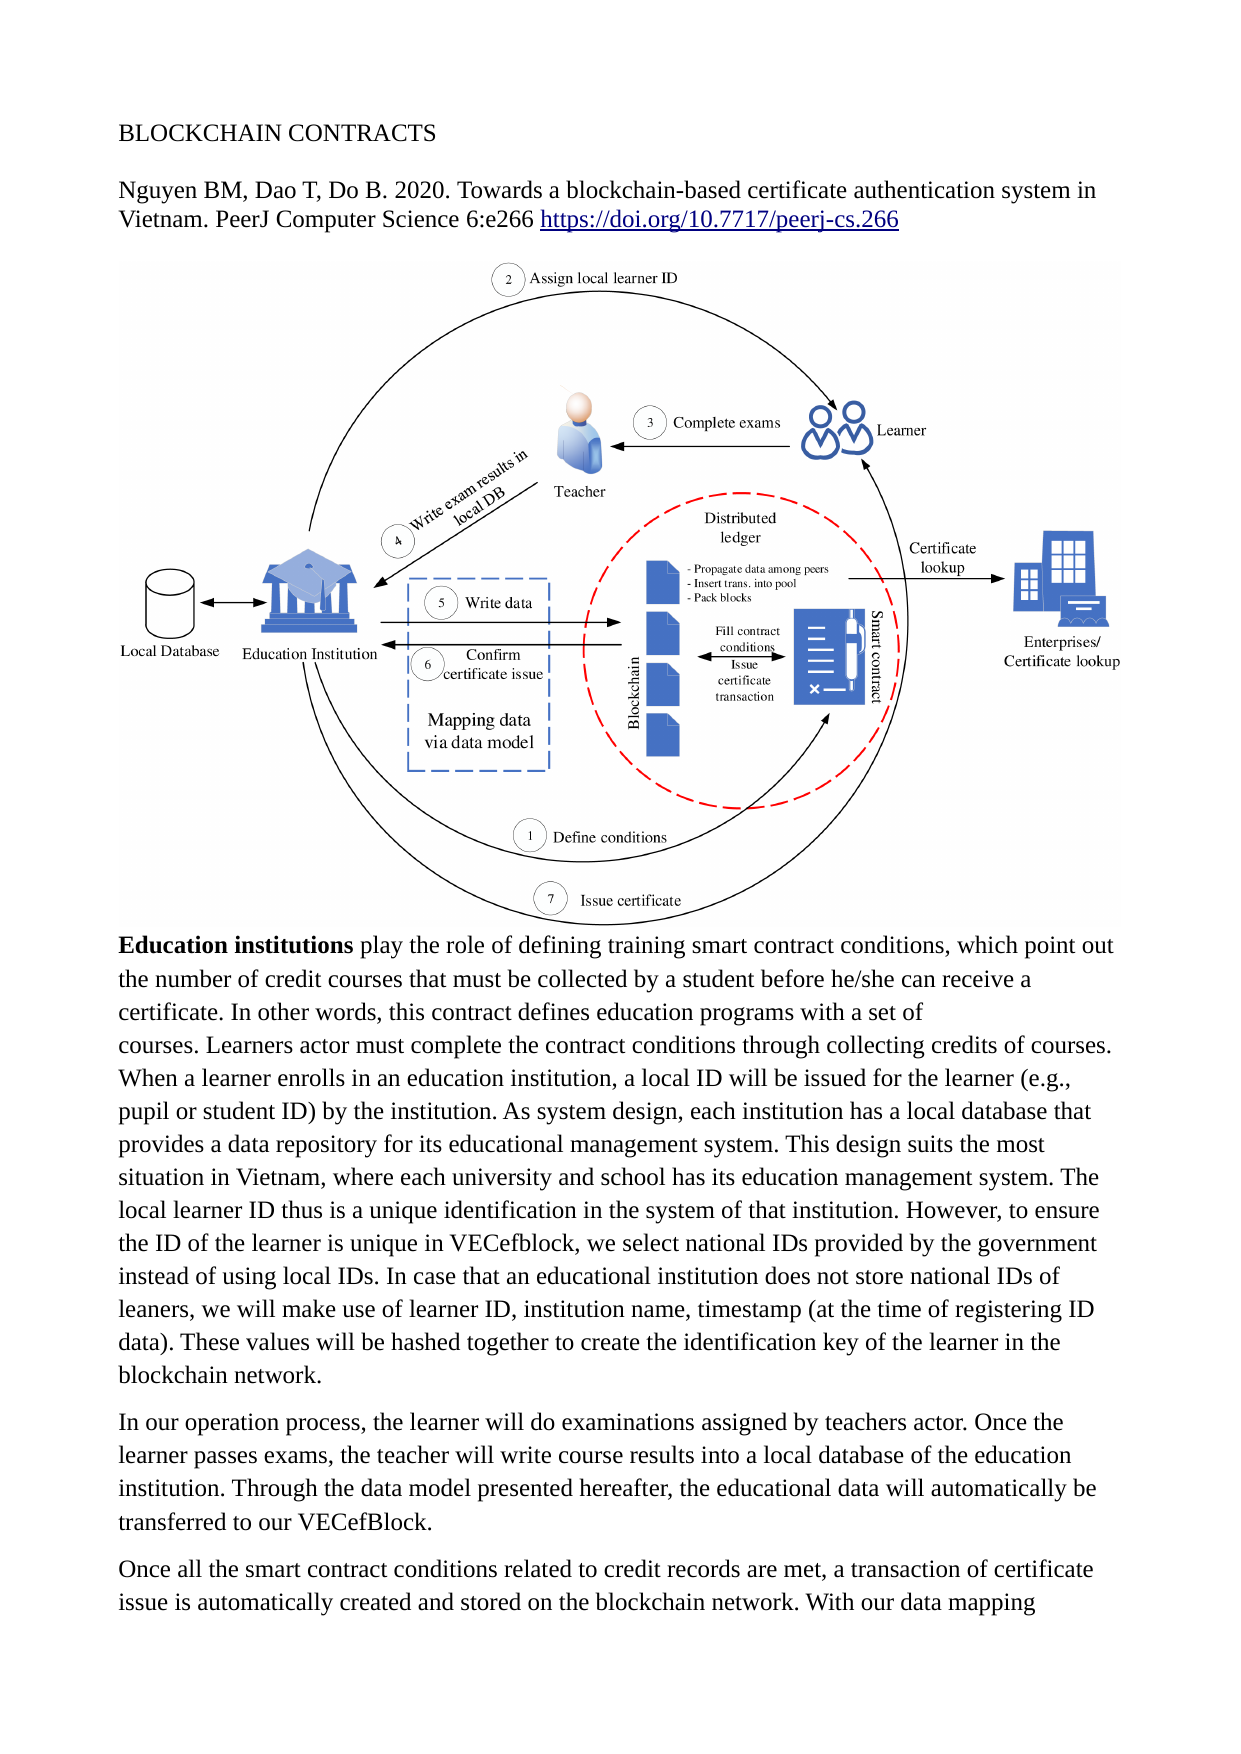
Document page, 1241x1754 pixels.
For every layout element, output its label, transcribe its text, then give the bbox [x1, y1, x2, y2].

text Education institutions play the role of defining training smart contract conditions, which point out the number of credit courses that must be collected by a student before he/she can receive a certificate. In other words, this contract defines education programs with a set of courses. Learners actor must complete the contract conditions through collecting credits of courses. When a learner enrolls in an education institution, a local ID will be issued for the learner (e.g., pupil or student ID) by the institution. As system design, each institution has a local database that provides a data repository for its educational management system. This design suits the most situation in Vietnam, where each university and school has its education management system. The local learner ID thus is a unique identification in the system of that institution. However, to ensure the ID of the learner is unique in VECefblock, we select national IDs provided by the government instead of using local IDs. In case that an educational institution does not store national IDs of leaners, we will make use of learner ID, institution name, timestamp (at the time of registering ID data). These values will be hashed together to create the identification key of the learner in the blockchain network. [118, 927, 1122, 1389]
text Once all the smart contract conditions related to credit records are met, a transaction of certificate issue is automatically created and stored on the blockchain network. With our data mapping [118, 1554, 1122, 1616]
text In our operation process, the learner will do examinations assigned by teachers actor. Once the learner passes exams, the teacher will write course results into a local database of the education institution. Through the data model presented hereafter, the educational data will automatically be transferred to our VECefBlock. [118, 1407, 1122, 1535]
picture [118, 261, 1122, 927]
text Nguyen BM, Dao T, Do B. 2020. Towards a blockchain-based certificate authentication system in Vietnam. PeerJ Computer Science 6:e266 https://doi.org/10.7717/peerj-cs.266 [118, 176, 1122, 233]
text BLOCKCHAIN CONTRACTS [118, 118, 1122, 147]
